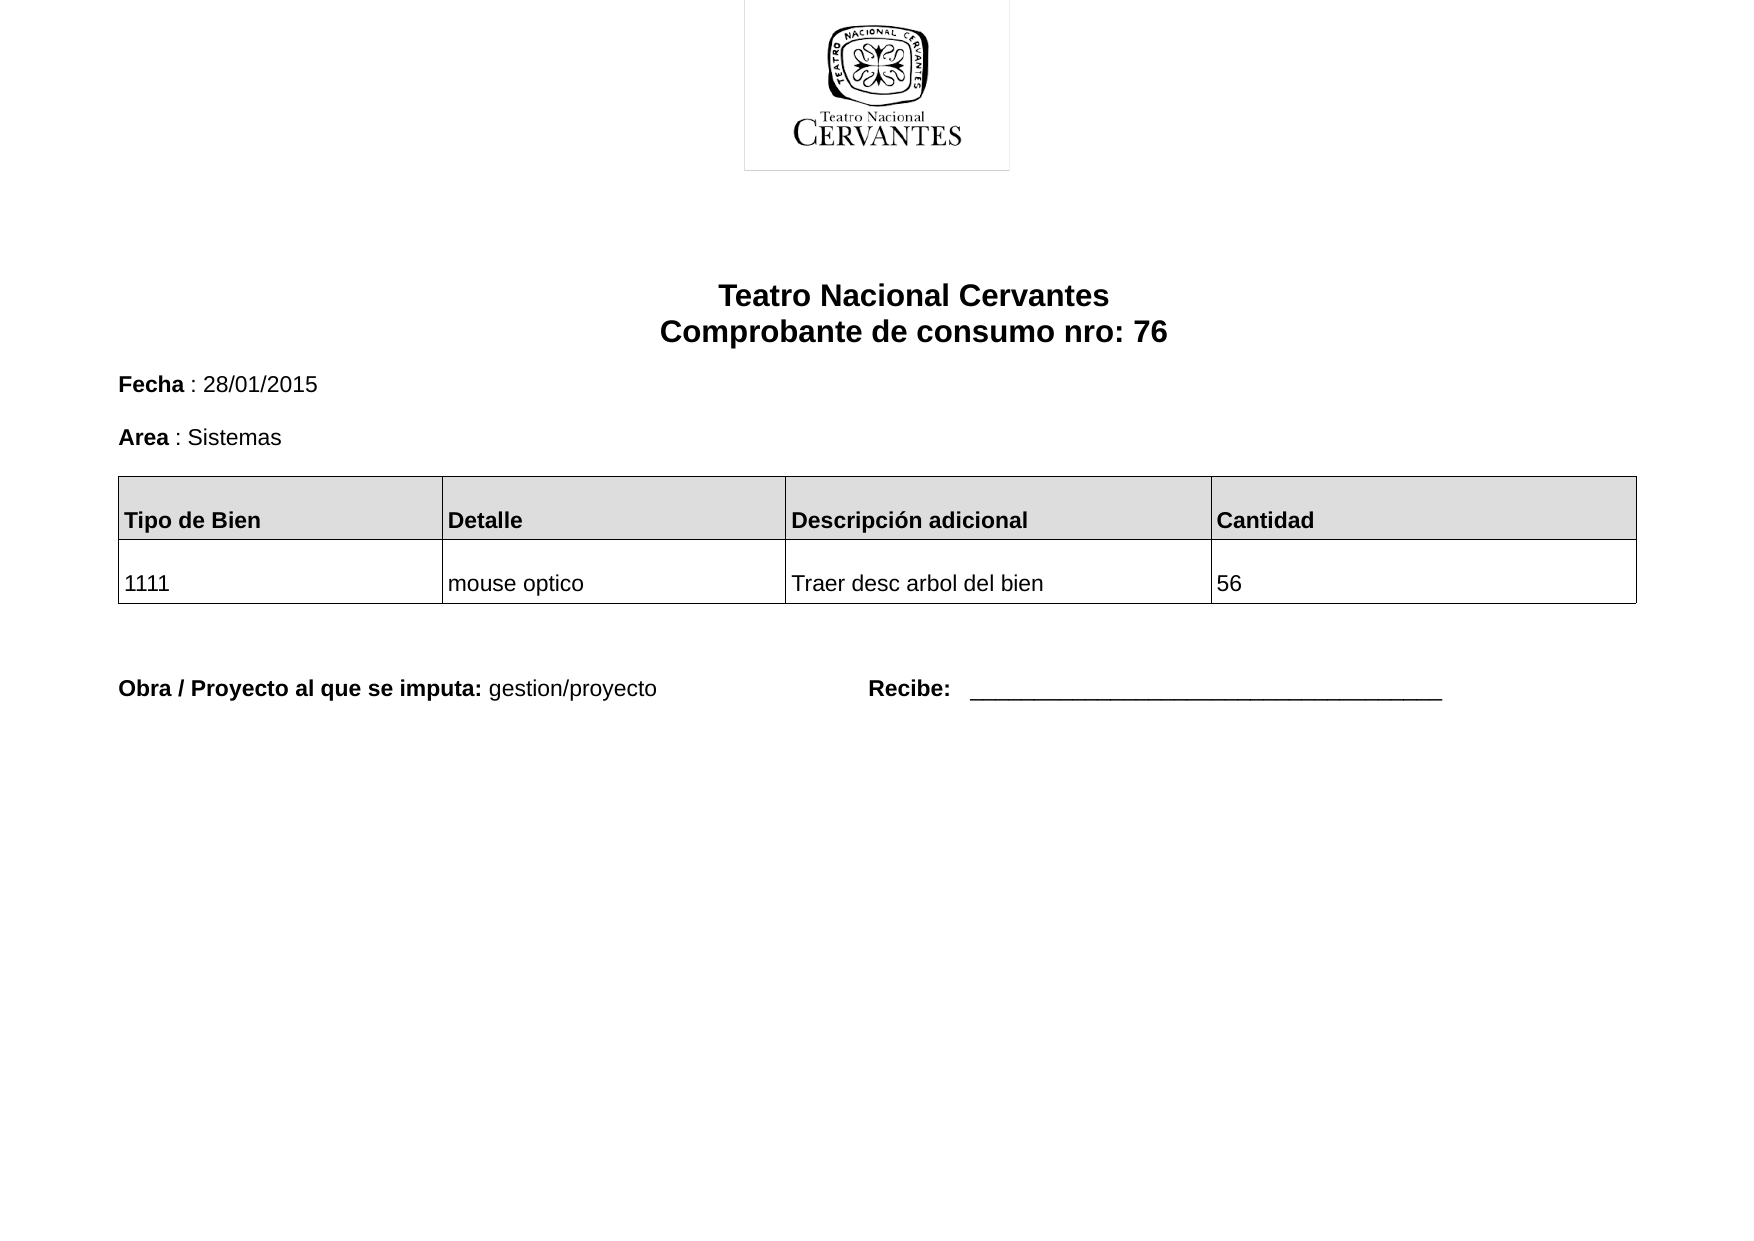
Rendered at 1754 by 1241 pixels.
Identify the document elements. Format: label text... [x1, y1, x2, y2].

text Obra / Proyecto al que se imputa: gestion/proyecto Recibe: _____________________________________ [118, 675, 1636, 701]
text Fecha : 28/01/2015 [118, 371, 1636, 397]
text Teatro Nacional Cervantes [118, 277, 1636, 313]
table_header Detalle [443, 477, 785, 539]
table_cell 1111 [119, 540, 442, 603]
table_header Cantidad [1212, 477, 1636, 539]
table_cell Traer desc arbol del bien [786, 540, 1211, 603]
table_header Tipo de Bien [119, 477, 442, 539]
text Area : Sistemas [118, 423, 1636, 450]
table_cell mouse optico [443, 540, 785, 603]
table_cell 56 [1212, 540, 1636, 603]
picture [744, 0, 1010, 171]
table_header Descripción adicional [786, 477, 1211, 539]
text Comprobante de consumo nro: 76 [118, 313, 1636, 349]
